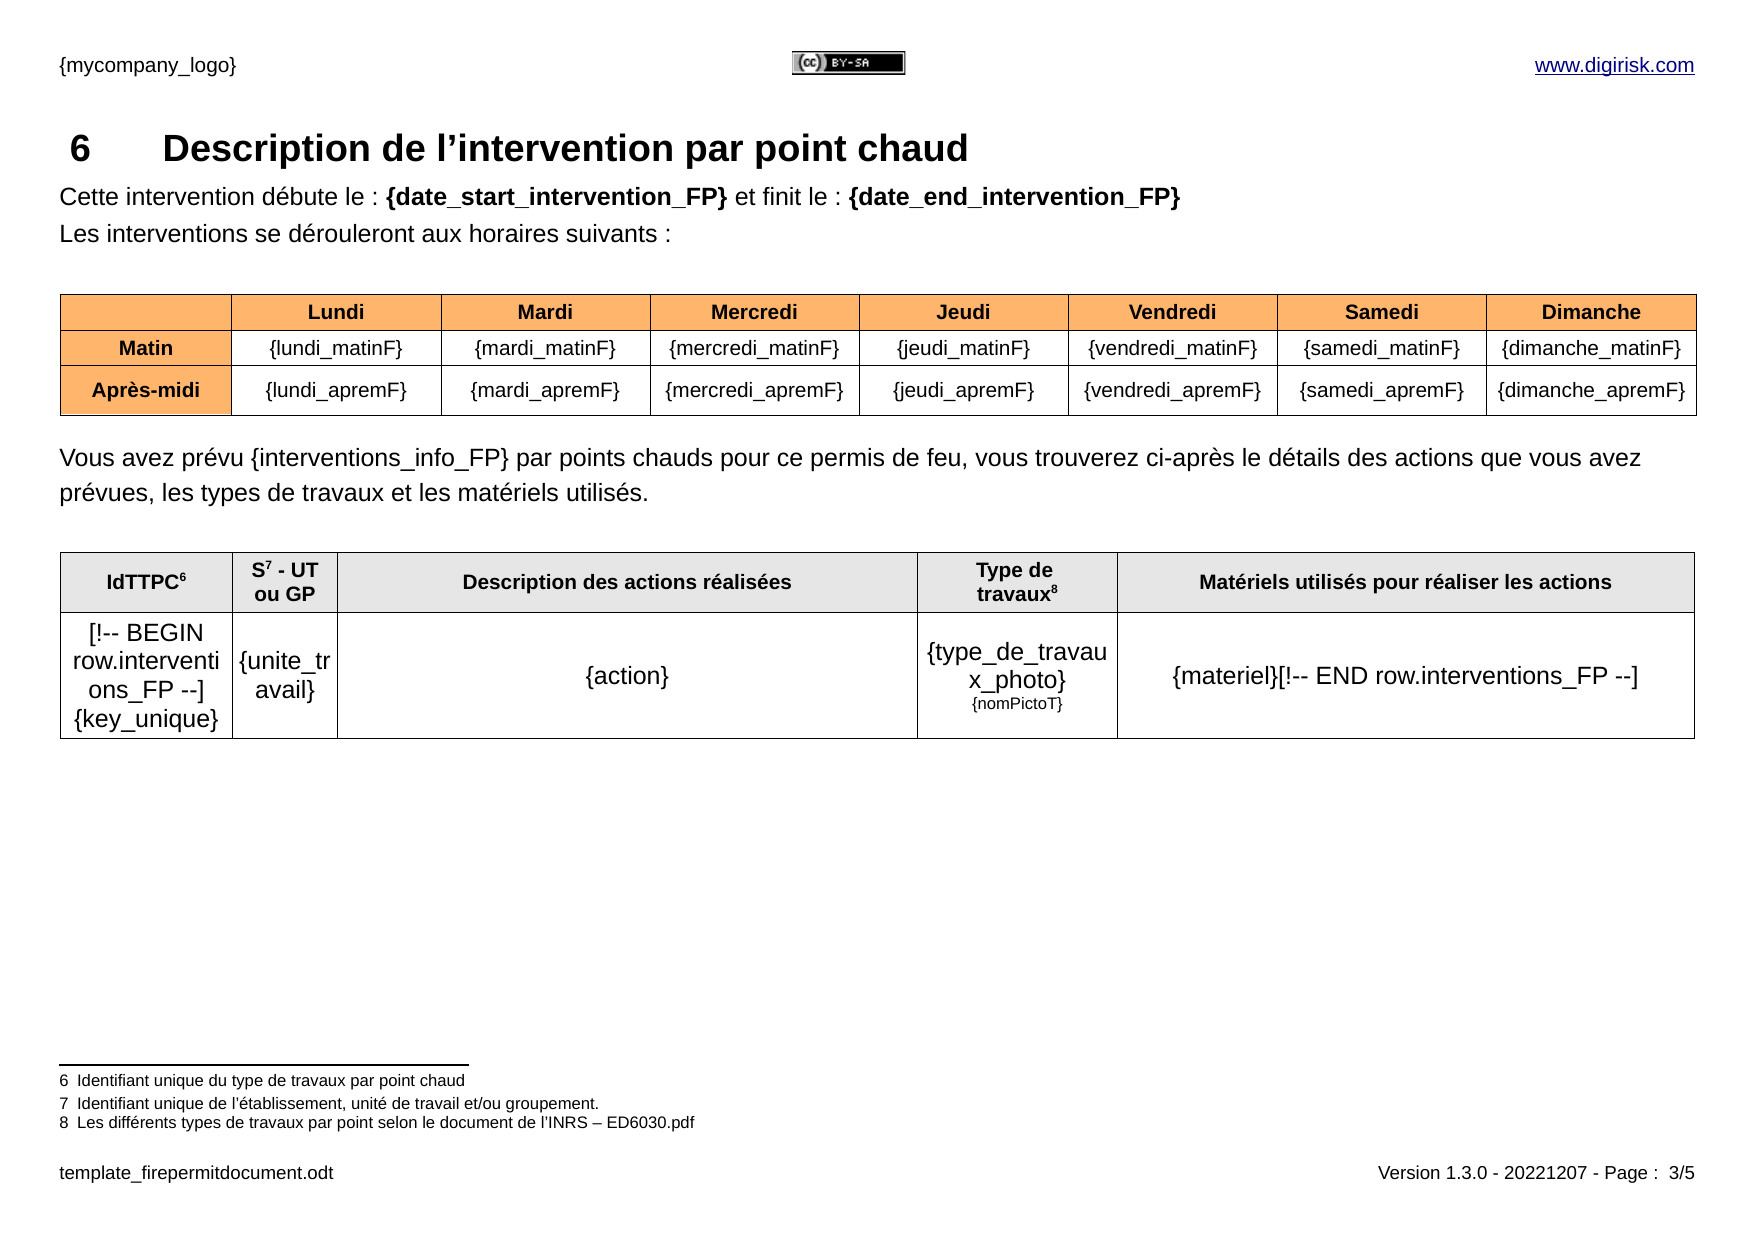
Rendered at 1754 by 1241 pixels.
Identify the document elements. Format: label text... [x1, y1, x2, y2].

table_cell {mercredi_apremF} [651, 366, 859, 414]
table_header Jeudi [860, 295, 1068, 330]
text Les interventions se dérouleront aux horaires suivants : [59, 219, 1695, 248]
table_cell {samedi_apremF} [1278, 366, 1486, 414]
table_cell {jeudi_apremF} [860, 366, 1068, 414]
table_cell {action} [338, 613, 917, 738]
table_cell {lundi_matinF} [232, 331, 441, 365]
table_header Mercredi [651, 295, 859, 330]
table_header Vendredi [1069, 295, 1277, 330]
table_cell Matin [61, 331, 231, 365]
table_cell {mardi_apremF} [442, 366, 650, 414]
table_header Mardi [442, 295, 650, 330]
table_cell {dimanche_matinF} [1487, 331, 1696, 365]
table_cell {mardi_matinF} [442, 331, 650, 365]
table_cell {mercredi_matinF} [651, 331, 859, 365]
table_cell {materiel}[!-- END row.interventions_FP --] [1118, 613, 1694, 738]
table_header IdTTPC [61, 553, 232, 612]
table_header Dimanche [1487, 295, 1696, 330]
table_cell {dimanche_apremF} [1487, 366, 1696, 414]
table_cell {unite_travail} [233, 613, 337, 738]
table_cell {type_de_travaux_photo} {nomPictoT} [918, 613, 1117, 738]
table_cell {jeudi_matinF} [860, 331, 1068, 365]
table_cell {vendredi_matinF} [1069, 331, 1277, 365]
table_header Lundi [232, 295, 441, 330]
table_header Samedi [1278, 295, 1486, 330]
table_cell {lundi_apremF} [232, 366, 441, 414]
table_cell {samedi_matinF} [1278, 331, 1486, 365]
table_header Description des actions réalisées [338, 553, 917, 612]
table_header S - UT ou GP [233, 553, 337, 612]
text Cette intervention débute le : {date_start_intervention_FP} et finit le : {date_end_intervention_FP} [59, 182, 1695, 211]
text Vous avez prévu {interventions_info_FP} par points chauds pour ce permis de feu, vous trouverez ci-après le détails des actions que vous avez prévues, les types de travaux et les matériels utilisés. [59, 443, 1695, 507]
table_header Matériels utilisés pour réaliser les actions [1118, 553, 1694, 612]
table_cell Après-midi [61, 366, 231, 414]
table_cell {vendredi_apremF} [1069, 366, 1277, 414]
picture [792, 51, 906, 75]
subtitle Description de l’intervention par point chaud [59, 126, 1695, 169]
table_cell [!-- BEGIN row.interventions_FP --]{key_unique} [61, 613, 232, 738]
table_header Type de travaux [918, 553, 1117, 612]
table_header [61, 295, 231, 330]
